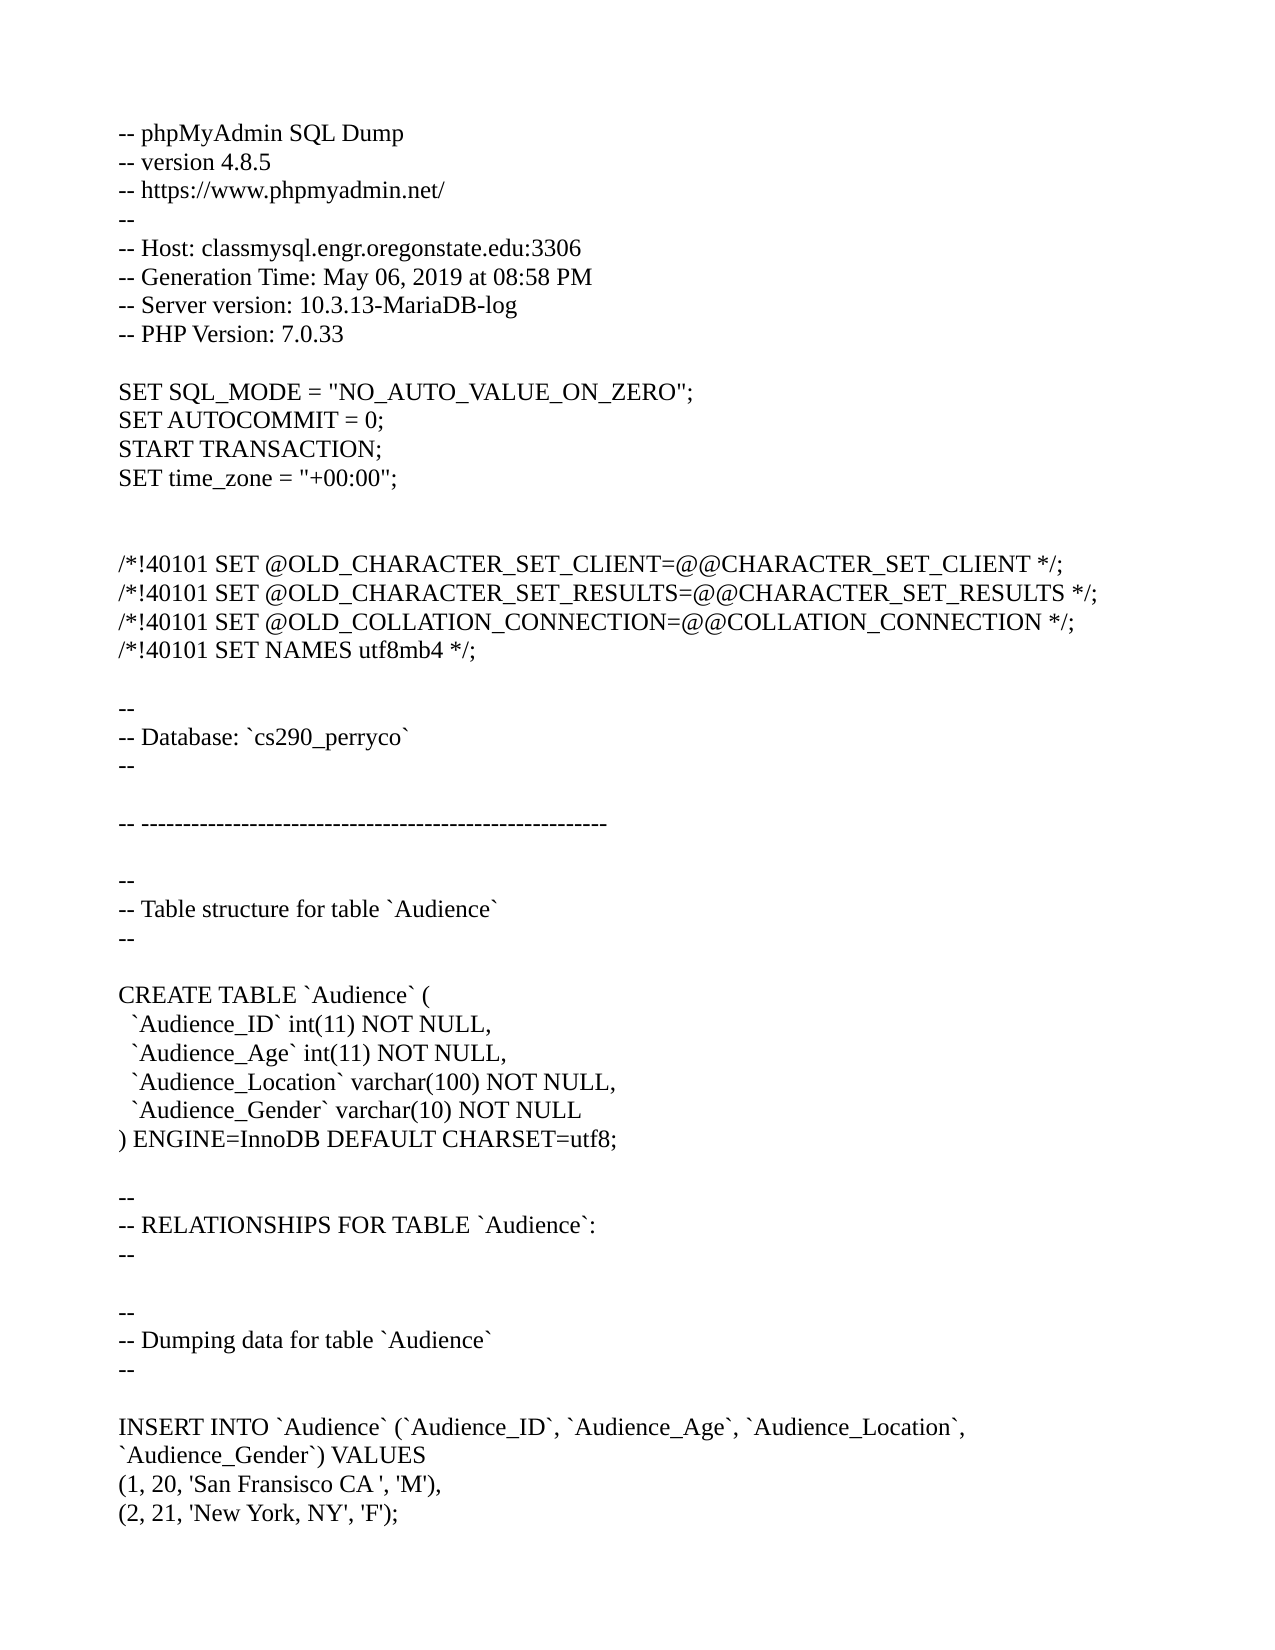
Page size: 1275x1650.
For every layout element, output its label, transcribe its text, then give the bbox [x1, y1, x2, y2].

text -- phpMyAdmin SQL Dump -- version 4.8.5 -- https://www.phpmyadmin.net/ -- -- Host: classmysql.engr.oregonstate.edu:3306 -- Generation Time: May 06, 2019 at 08:58 PM -- Server version: 10.3.13-MariaDB-log -- PHP Version: 7.0.33 SET SQL_MODE = "NO_AUTO_VALUE_ON_ZERO"; SET AUTOCOMMIT = 0; START TRANSACTION; SET time_zone = "+00:00"; /*!40101 SET @OLD_CHARACTER_SET_CLIENT=@@CHARACTER_SET_CLIENT */; /*!40101 SET @OLD_CHARACTER_SET_RESULTS=@@CHARACTER_SET_RESULTS */; /*!40101 SET @OLD_COLLATION_CONNECTION=@@COLLATION_CONNECTION */; /*!40101 SET NAMES utf8mb4 */; -- -- Database: `cs290_perryco` -- -- -------------------------------------------------------- -- -- Table structure for table `Audience` -- CREATE TABLE `Audience` ( `Audience_ID` int(11) NOT NULL, `Audience_Age` int(11) NOT NULL, `Audience_Location` varchar(100) NOT NULL, `Audience_Gender` varchar(10) NOT NULL ) ENGINE=InnoDB DEFAULT CHARSET=utf8; -- -- RELATIONSHIPS FOR TABLE `Audience`: -- -- -- Dumping data for table `Audience` -- INSERT INTO `Audience` (`Audience_ID`, `Audience_Age`, `Audience_Location`, `Audience_Gender`) VALUES (1, 20, 'San Fransisco CA ', 'M'), (2, 21, 'New York, NY', 'F'); [118, 118, 1157, 1527]
